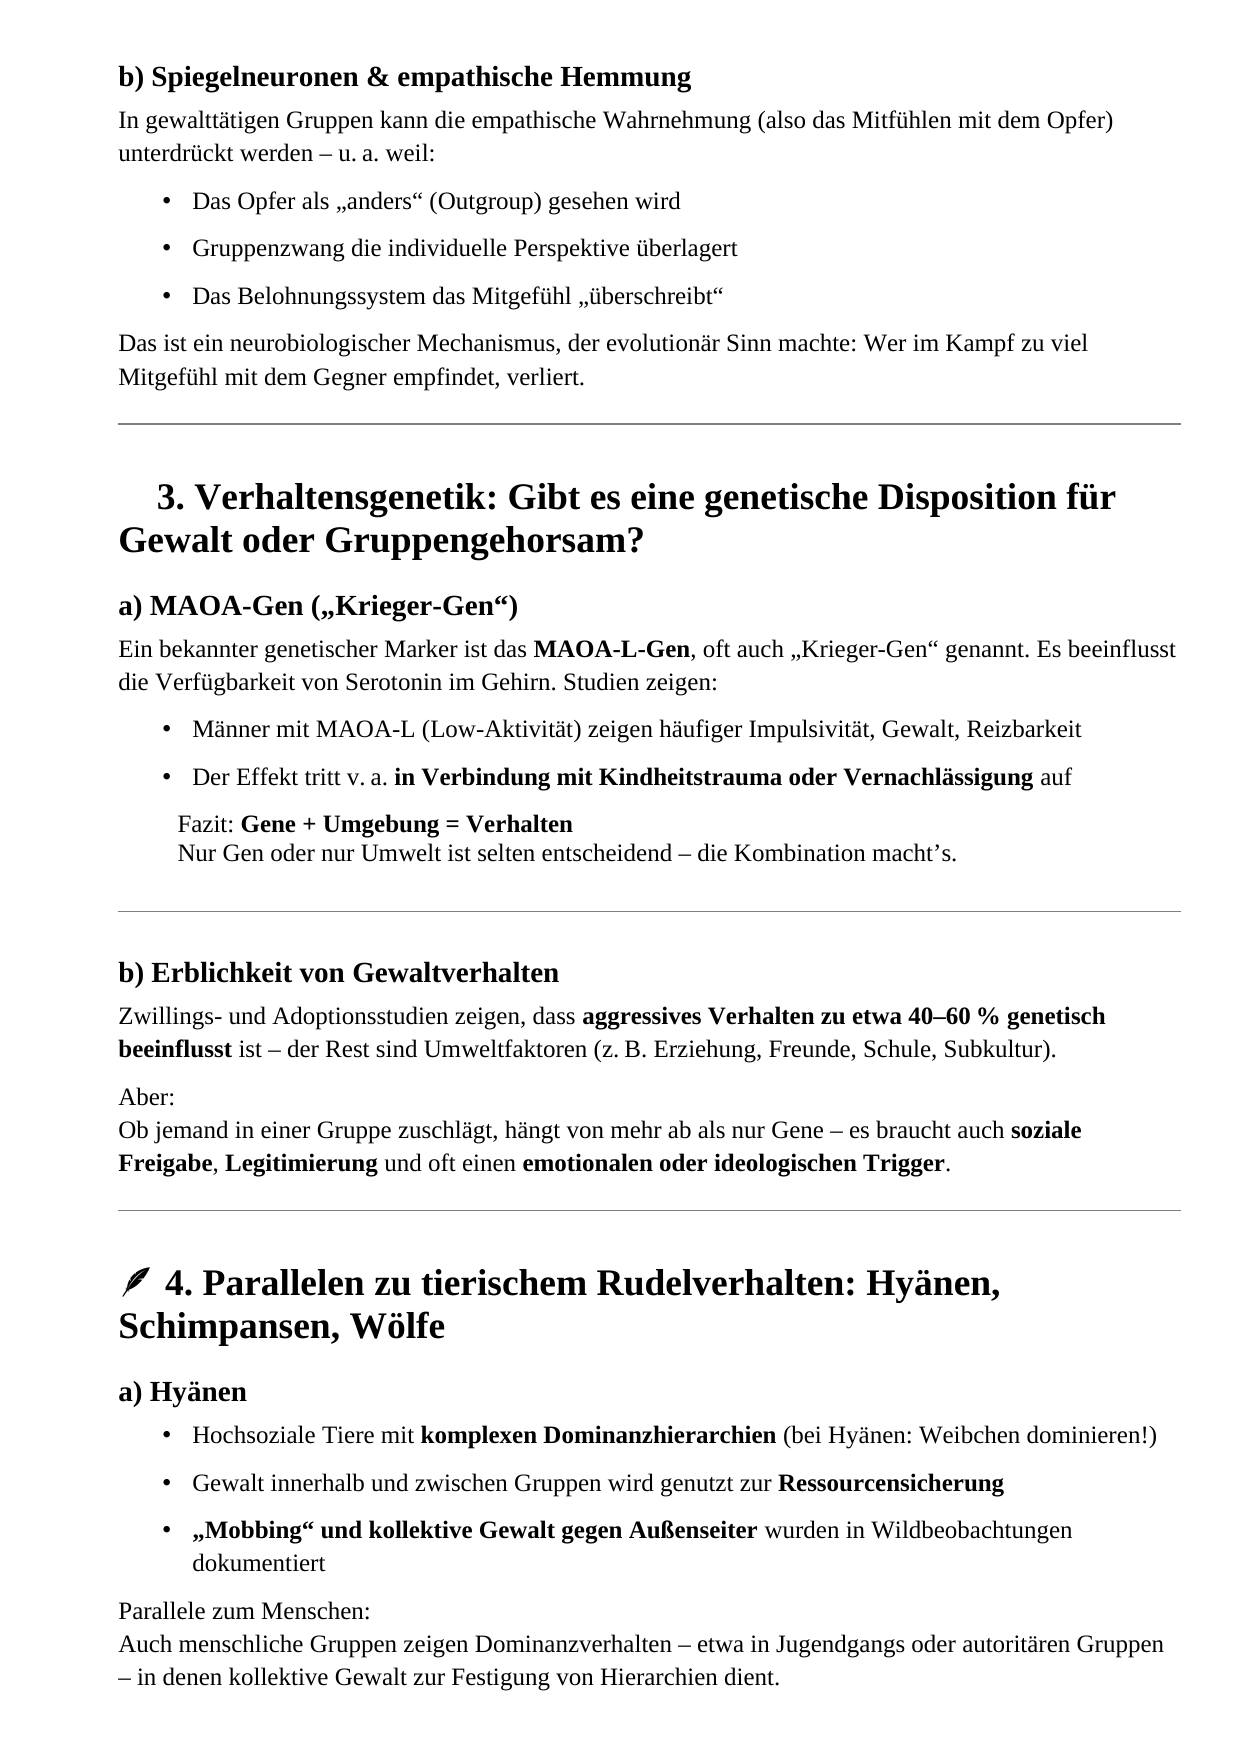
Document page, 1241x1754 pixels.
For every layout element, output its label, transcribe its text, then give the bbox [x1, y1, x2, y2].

list Gruppenzwang die individuelle Perspektive überlagert [162, 233, 1181, 262]
text Zwillings- und Adoptionsstudien zeigen, dass aggressives Verhalten zu etwa 40–60 % genetisch beeinflusst ist – der Rest sind Umweltfaktoren (z. B. Erziehung, Freunde, Schule, Subkultur). [118, 1001, 1181, 1063]
subtitle b) Spiegelneuronen & empathische Hemmung [118, 59, 1181, 93]
subtitle 👥 3. Verhaltensgenetik: Gibt es eine genetische Disposition für Gewalt oder Gruppengehorsam? [118, 474, 1181, 561]
subtitle a) Hyänen [118, 1374, 1181, 1408]
subtitle b) Erblichkeit von Gewaltverhalten [118, 955, 1181, 989]
text Fazit: Gene + Umgebung = Verhalten Nur Gen oder nur Umwelt ist selten entscheidend – die Kombination macht’s. [177, 809, 1122, 867]
text Parallele zum Menschen: Auch menschliche Gruppen zeigen Dominanzverhalten – etwa in Jugendgangs oder autoritären Gruppen – in denen kollektive Gewalt zur Festigung von Hierarchien dient. [118, 1596, 1181, 1691]
subtitle a) MAOA-Gen („Krieger-Gen“) [118, 588, 1181, 621]
list Männer mit MAOA-L (Low-Aktivität) zeigen häufiger Impulsivität, Gewalt, Reizbarkeit [162, 714, 1181, 743]
text Das ist ein neurobiologischer Mechanismus, der evolutionär Sinn machte: Wer im Kampf zu viel Mitgefühl mit dem Gegner empfindet, verliert. [118, 328, 1181, 390]
list „Mobbing“ und kollektive Gewalt gegen Außenseiter wurden in Wildbeobachtungen dokumentiert [162, 1515, 1181, 1577]
text Aber: Ob jemand in einer Gruppe zuschlägt, hängt von mehr ab als nur Gene – es braucht auch soziale Freigabe, Legitimierung und oft einen emotionalen oder ideologischen Trigger. [118, 1082, 1181, 1177]
list Das Belohnungssystem das Mitgefühl „überschreibt“ [162, 281, 1181, 310]
text Ein bekannter genetischer Marker ist das MAOA-L-Gen, oft auch „Krieger-Gen“ genannt. Es beeinflusst die Verfügbarkeit von Serotonin im Gehirn. Studien zeigen: [118, 634, 1181, 695]
text In gewalttätigen Gruppen kann die empathische Wahrnehmung (also das Mitfühlen mit dem Opfer) unterdrückt werden – u. a. weil: [118, 105, 1181, 167]
list Hochsoziale Tiere mit komplexen Dominanzhierarchien (bei Hyänen: Weibchen dominieren!) [162, 1420, 1181, 1449]
subtitle 🧬🪶 4. Parallelen zu tierischem Rudelverhalten: Hyänen, Schimpansen, Wölfe [118, 1261, 1181, 1347]
list Das Opfer als „anders“ (Outgroup) gesehen wird [162, 186, 1181, 214]
list Der Effekt tritt v. a. in Verbindung mit Kindheitstrauma oder Vernachlässigung auf [162, 762, 1181, 791]
list Gewalt innerhalb und zwischen Gruppen wird genutzt zur Ressourcensicherung [162, 1468, 1181, 1496]
